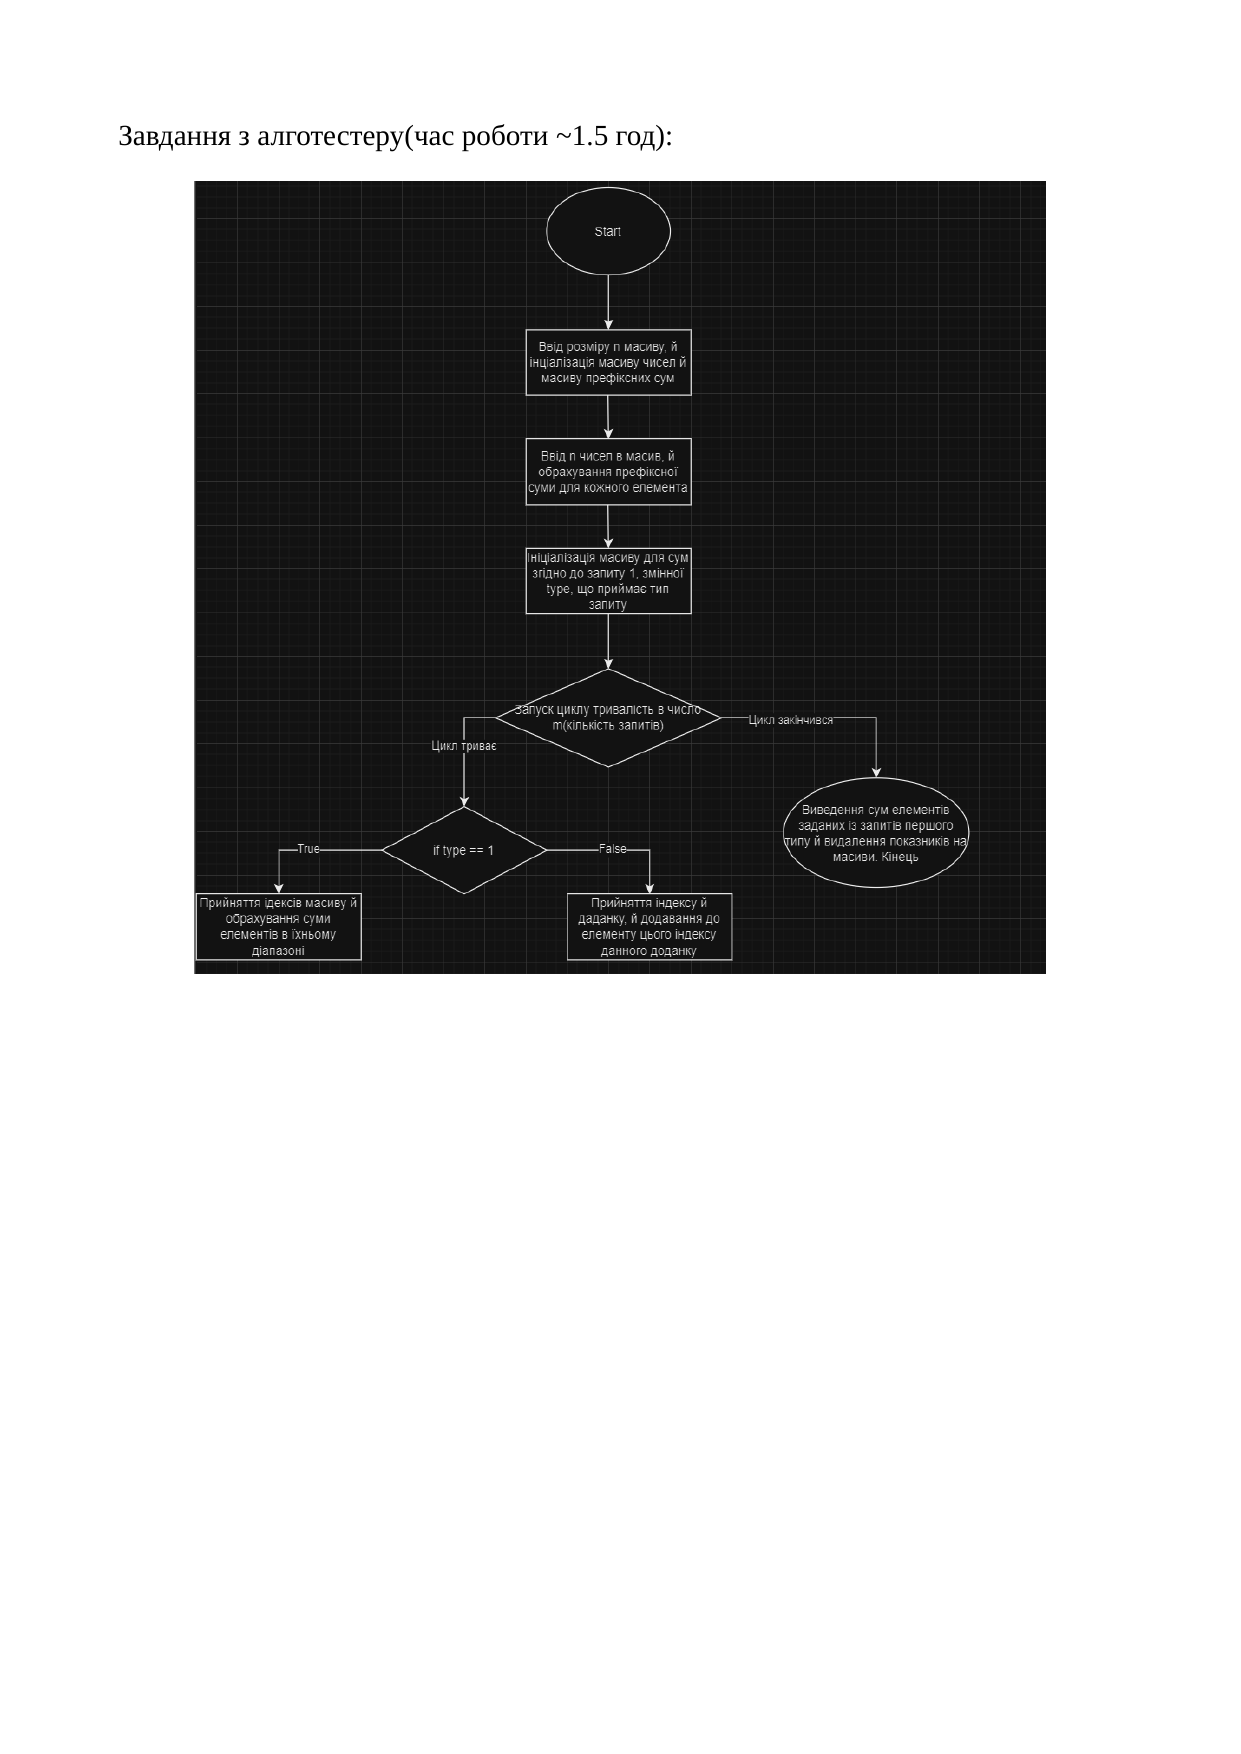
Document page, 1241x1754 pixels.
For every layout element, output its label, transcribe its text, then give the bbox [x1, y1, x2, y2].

text Завдання з алготестеру(час роботи ~1.5 год): [118, 118, 1122, 152]
picture [194, 181, 1046, 974]
